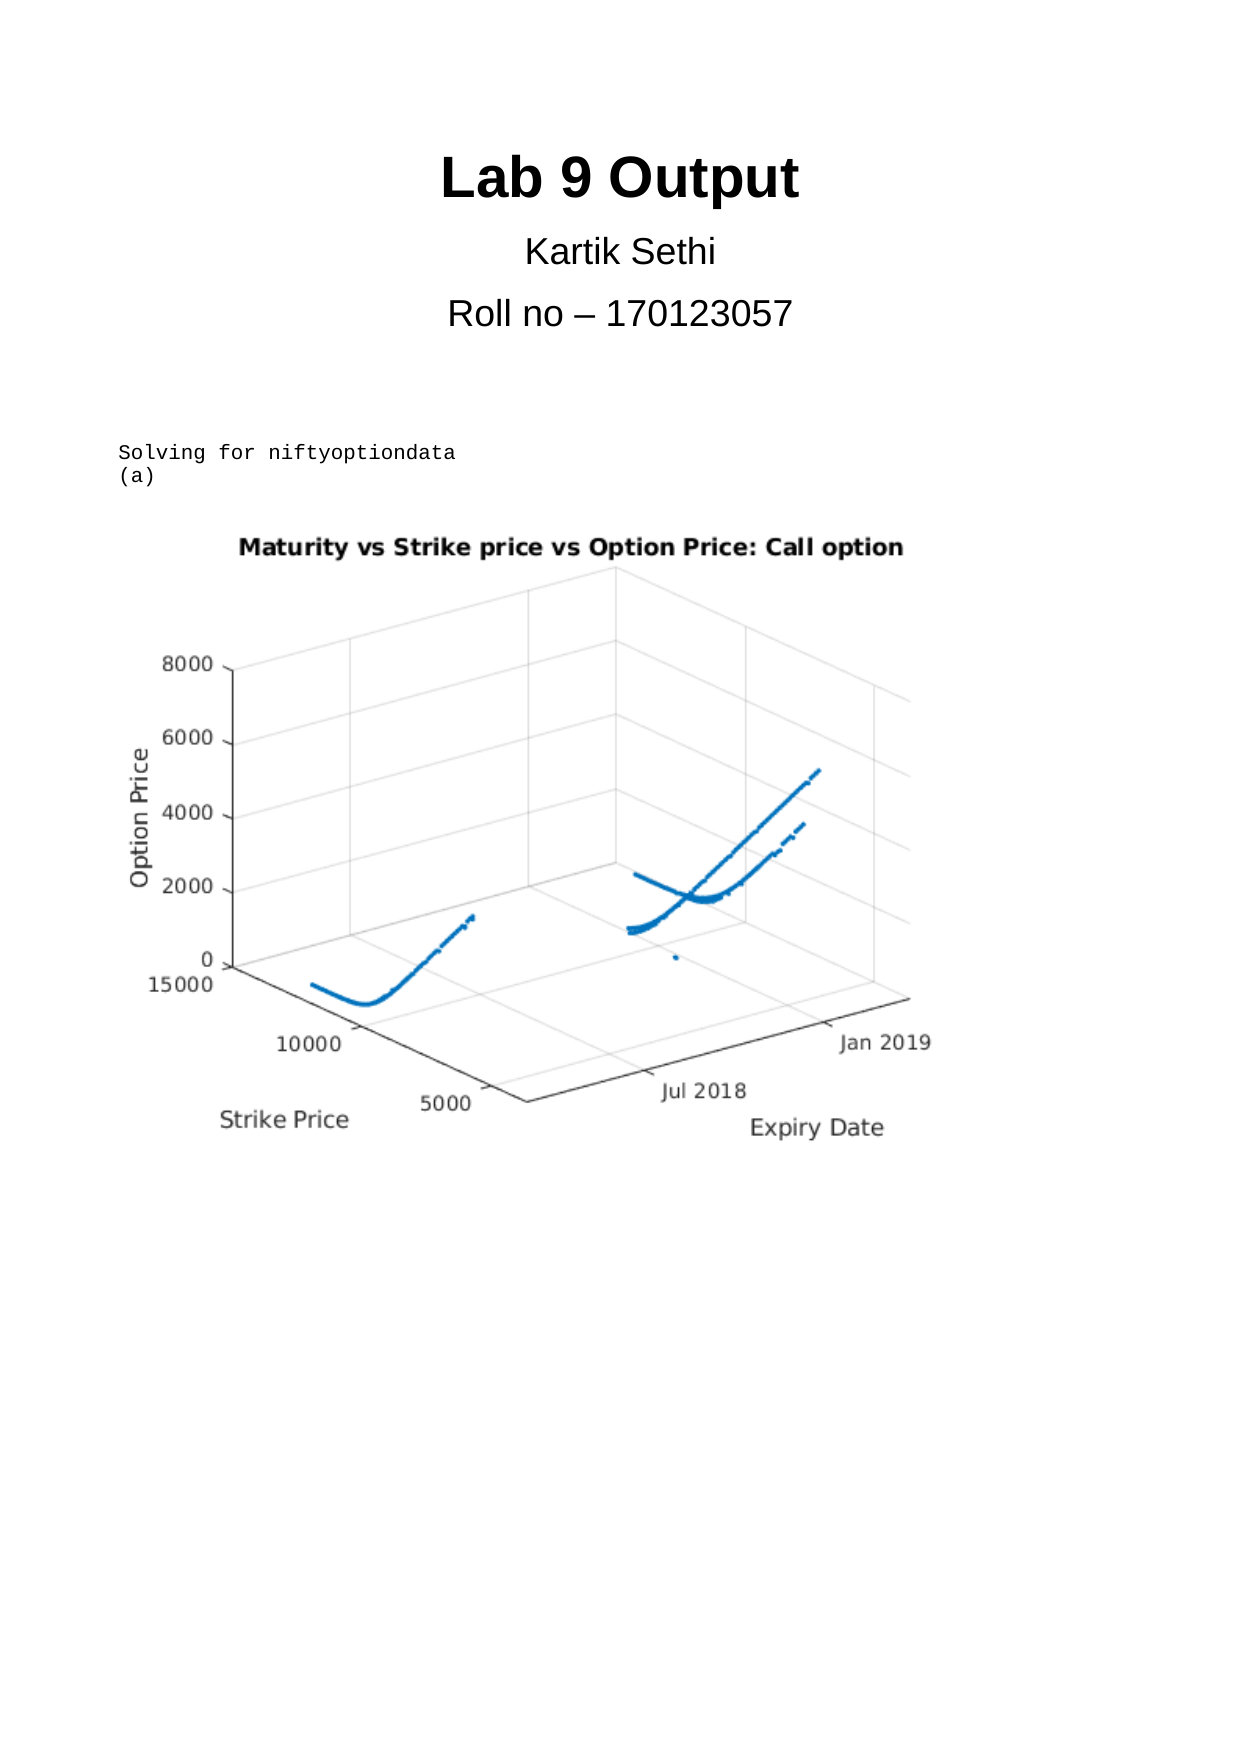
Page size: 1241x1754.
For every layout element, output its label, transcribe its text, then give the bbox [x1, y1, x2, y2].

title Lab 9 Output [118, 143, 1122, 210]
subtitle Roll no – 170123057 [118, 291, 1122, 334]
picture [118, 518, 994, 1175]
text Solving for niftyoptiondata [118, 442, 1122, 465]
text (a) [118, 465, 1122, 489]
subtitle Kartik Sethi [118, 229, 1122, 272]
